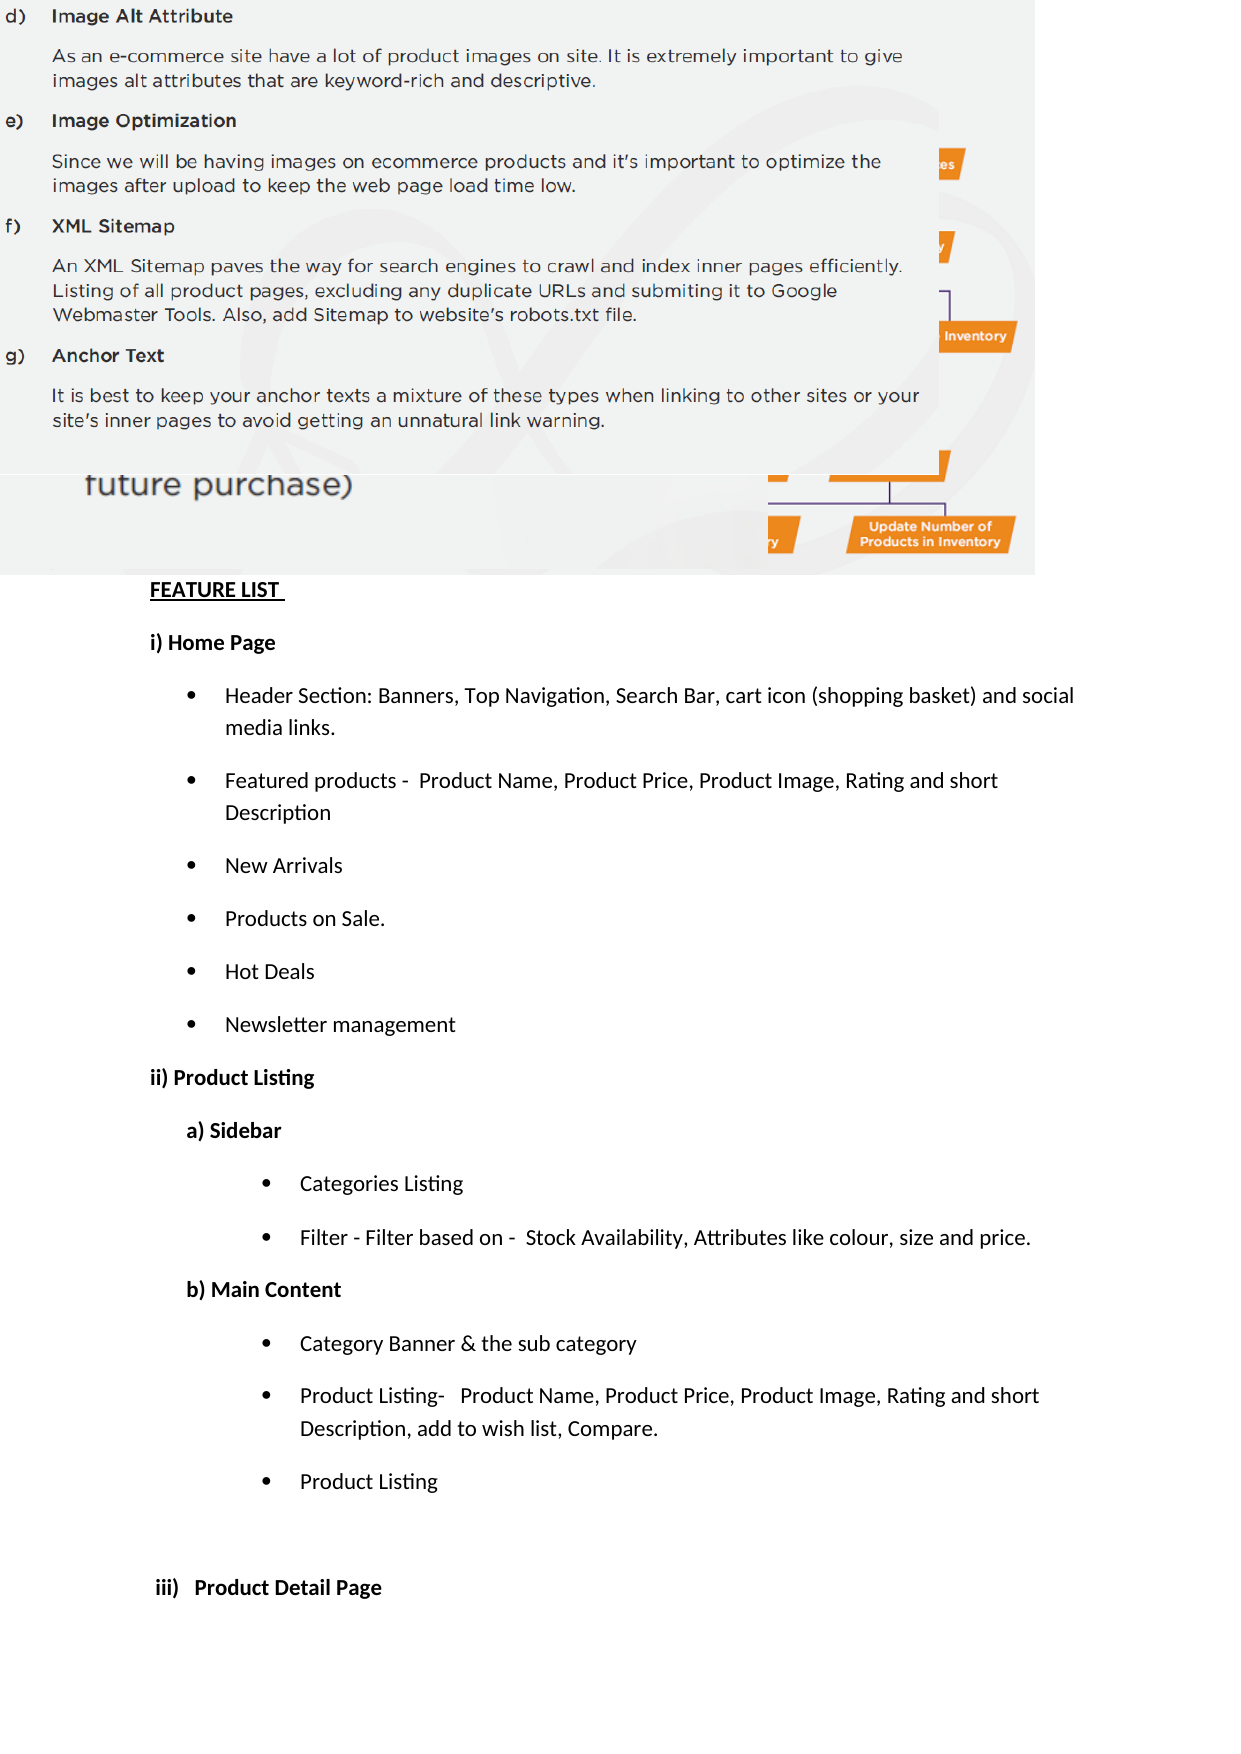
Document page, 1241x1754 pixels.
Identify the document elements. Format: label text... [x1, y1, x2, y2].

picture [0, 0, 1035, 575]
text b) Main Content [150, 1276, 1090, 1304]
text ii) Product Listing [150, 1063, 1090, 1092]
list Filter - Filter based on - Stock Availability, Attributes like colour, size and price. [262, 1223, 1090, 1251]
list Header Section: Banners, Top Navigation, Search Bar, cart icon (shopping basket) and social media links. [187, 681, 1090, 741]
list Product Listing [262, 1467, 1090, 1495]
text i) Home Page [150, 628, 1090, 656]
list Product Listing- Product Name, Product Price, Product Image, Rating and short Description, add to wish list, Compare. [262, 1382, 1090, 1442]
list Categories Listing [262, 1169, 1090, 1198]
list Products on Sale. [187, 904, 1090, 932]
list Featured products - Product Name, Product Price, Product Image, Rating and short Description [187, 766, 1090, 826]
list New Arrivals [187, 851, 1090, 879]
text FEATURE LIST [150, 150, 1090, 603]
list Hot Deals [187, 957, 1090, 986]
list Newsletter management [187, 1011, 1090, 1038]
text a) Sidebar [150, 1117, 1090, 1144]
list Category Banner & the sub category [262, 1329, 1090, 1357]
text iii) Product Detail Page [150, 1573, 1090, 1601]
